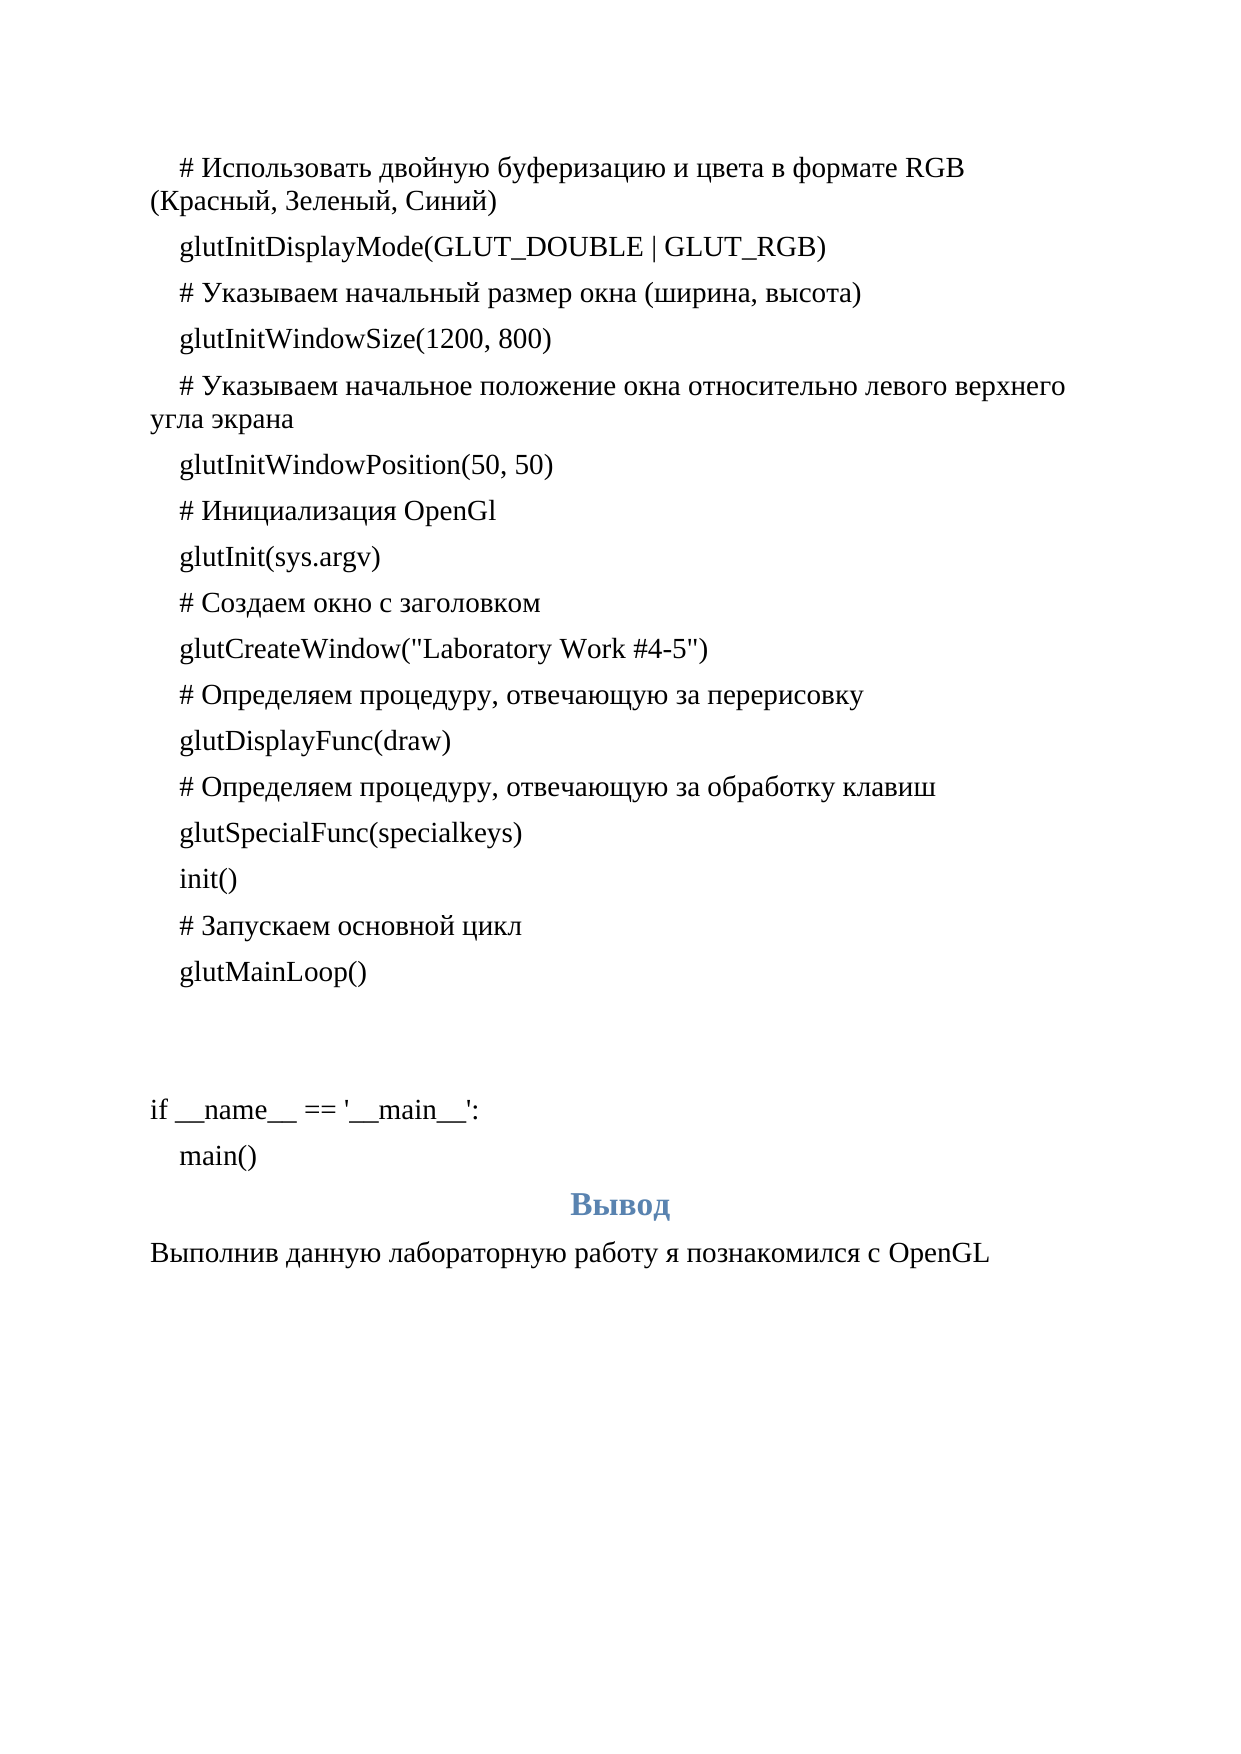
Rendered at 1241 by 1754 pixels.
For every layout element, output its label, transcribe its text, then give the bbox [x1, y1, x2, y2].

text glutCreateWindow("Laboratory Work #4-5") [150, 631, 1090, 665]
text # Указываем начальный размер окна (ширина, высота) [150, 276, 1090, 309]
text main() [150, 1138, 1090, 1171]
text glutInit(sys.argv) [150, 539, 1090, 573]
text init() [150, 862, 1090, 895]
text glutSpecialFunc(specialkeys) [150, 816, 1090, 849]
text # Определяем процедуру, отвечающую за перерисовку [150, 677, 1090, 711]
text # Запускаем основной цикл [150, 908, 1090, 941]
text glutInitWindowPosition(50, 50) [150, 447, 1090, 481]
text # Инициализация OpenGl [150, 493, 1090, 527]
text glutMainLoop() [150, 954, 1090, 987]
text # Определяем процедуру, отвечающую за обработку клавиш [150, 769, 1090, 803]
text Выполнив данную лабораторную работу я познакомился с OpenGL [150, 1235, 1090, 1268]
text glutDisplayFunc(draw) [150, 723, 1090, 757]
text glutInitDisplayMode(GLUT_DOUBLE | GLUT_RGB) [150, 229, 1090, 263]
text # Создаем окно с заголовком [150, 585, 1090, 619]
text Вывод [150, 1184, 1090, 1222]
text # Указываем начальное положение окна относительно левого верхнего угла экрана [150, 368, 1090, 435]
text glutInitWindowSize(1200, 800) [150, 322, 1090, 355]
text if __name__ == '__main__': [150, 1092, 1090, 1125]
text # Использовать двойную буферизацию и цвета в формате RGB (Красный, Зеленый, Синий) [150, 150, 1090, 217]
